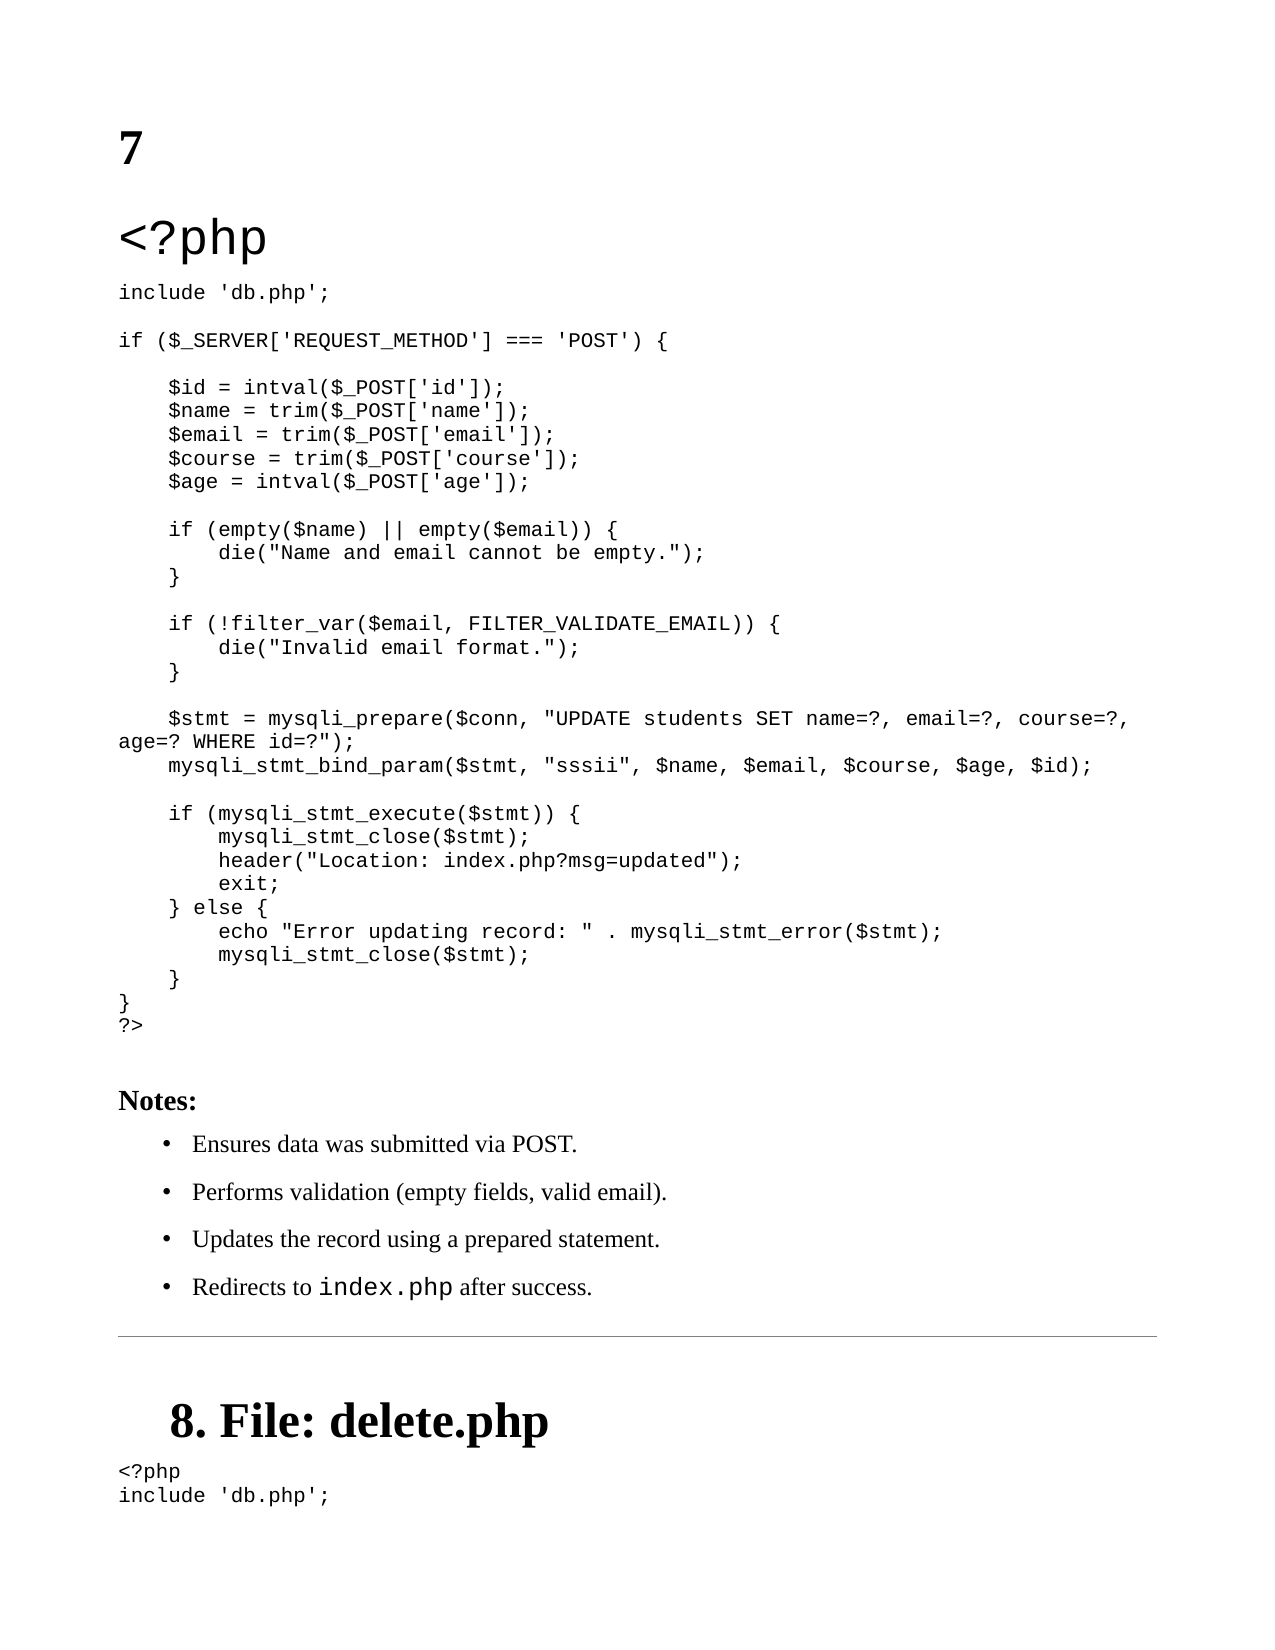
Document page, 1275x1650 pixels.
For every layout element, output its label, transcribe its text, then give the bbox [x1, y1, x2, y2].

text die("Name and email cannot be empty."); [118, 542, 1157, 566]
text $age = intval($_POST['age']); [118, 471, 1157, 495]
text if (!filter_var($email, FILTER_VALIDATE_EMAIL)) { [118, 613, 1157, 637]
text if (empty($name) || empty($email)) { [118, 519, 1157, 542]
text if (mysqli_stmt_execute($stmt)) { [118, 802, 1157, 826]
text header("Location: index.php?msg=updated"); [118, 850, 1157, 873]
text } else { [118, 897, 1157, 921]
subtitle Notes: [118, 1083, 1157, 1117]
text echo "Error updating record: " . mysqli_stmt_error($stmt); [118, 921, 1157, 944]
text <?php [118, 1461, 1157, 1485]
text } [118, 992, 1157, 1015]
text } [118, 661, 1157, 684]
text ?> [118, 1015, 1157, 1039]
text mysqli_stmt_close($stmt); [118, 826, 1157, 850]
text $stmt = mysqli_prepare($conn, "UPDATE students SET name=?, email=?, course=?, age=? WHERE id=?"); [118, 708, 1157, 755]
text exit; [118, 873, 1157, 897]
text $name = trim($_POST['name']); [118, 401, 1157, 424]
subtitle 7 [118, 118, 1157, 176]
list Performs validation (empty fields, valid email). [162, 1177, 1157, 1205]
list Updates the record using a prepared statement. [162, 1224, 1157, 1253]
text $id = intval($_POST['id']); [118, 377, 1157, 401]
text } [118, 968, 1157, 992]
text include 'db.php'; [118, 282, 1157, 306]
text if ($_SERVER['REQUEST_METHOD'] === 'POST') { [118, 329, 1157, 353]
text $course = trim($_POST['course']); [118, 448, 1157, 471]
text die("Invalid email format."); [118, 637, 1157, 661]
text mysqli_stmt_bind_param($stmt, "sssii", $name, $email, $course, $age, $id); [118, 755, 1157, 779]
text $email = trim($_POST['email']); [118, 424, 1157, 448]
subtitle ✅ 8. File: delete.php [118, 1391, 1157, 1449]
text mysqli_stmt_close($stmt); [118, 944, 1157, 968]
subtitle <?php [118, 213, 1157, 270]
text include 'db.php'; [118, 1485, 1157, 1508]
list Ensures data was submitted via POST. [162, 1129, 1157, 1158]
text } [118, 566, 1157, 590]
list Redirects to index.php after success. [162, 1272, 1157, 1303]
